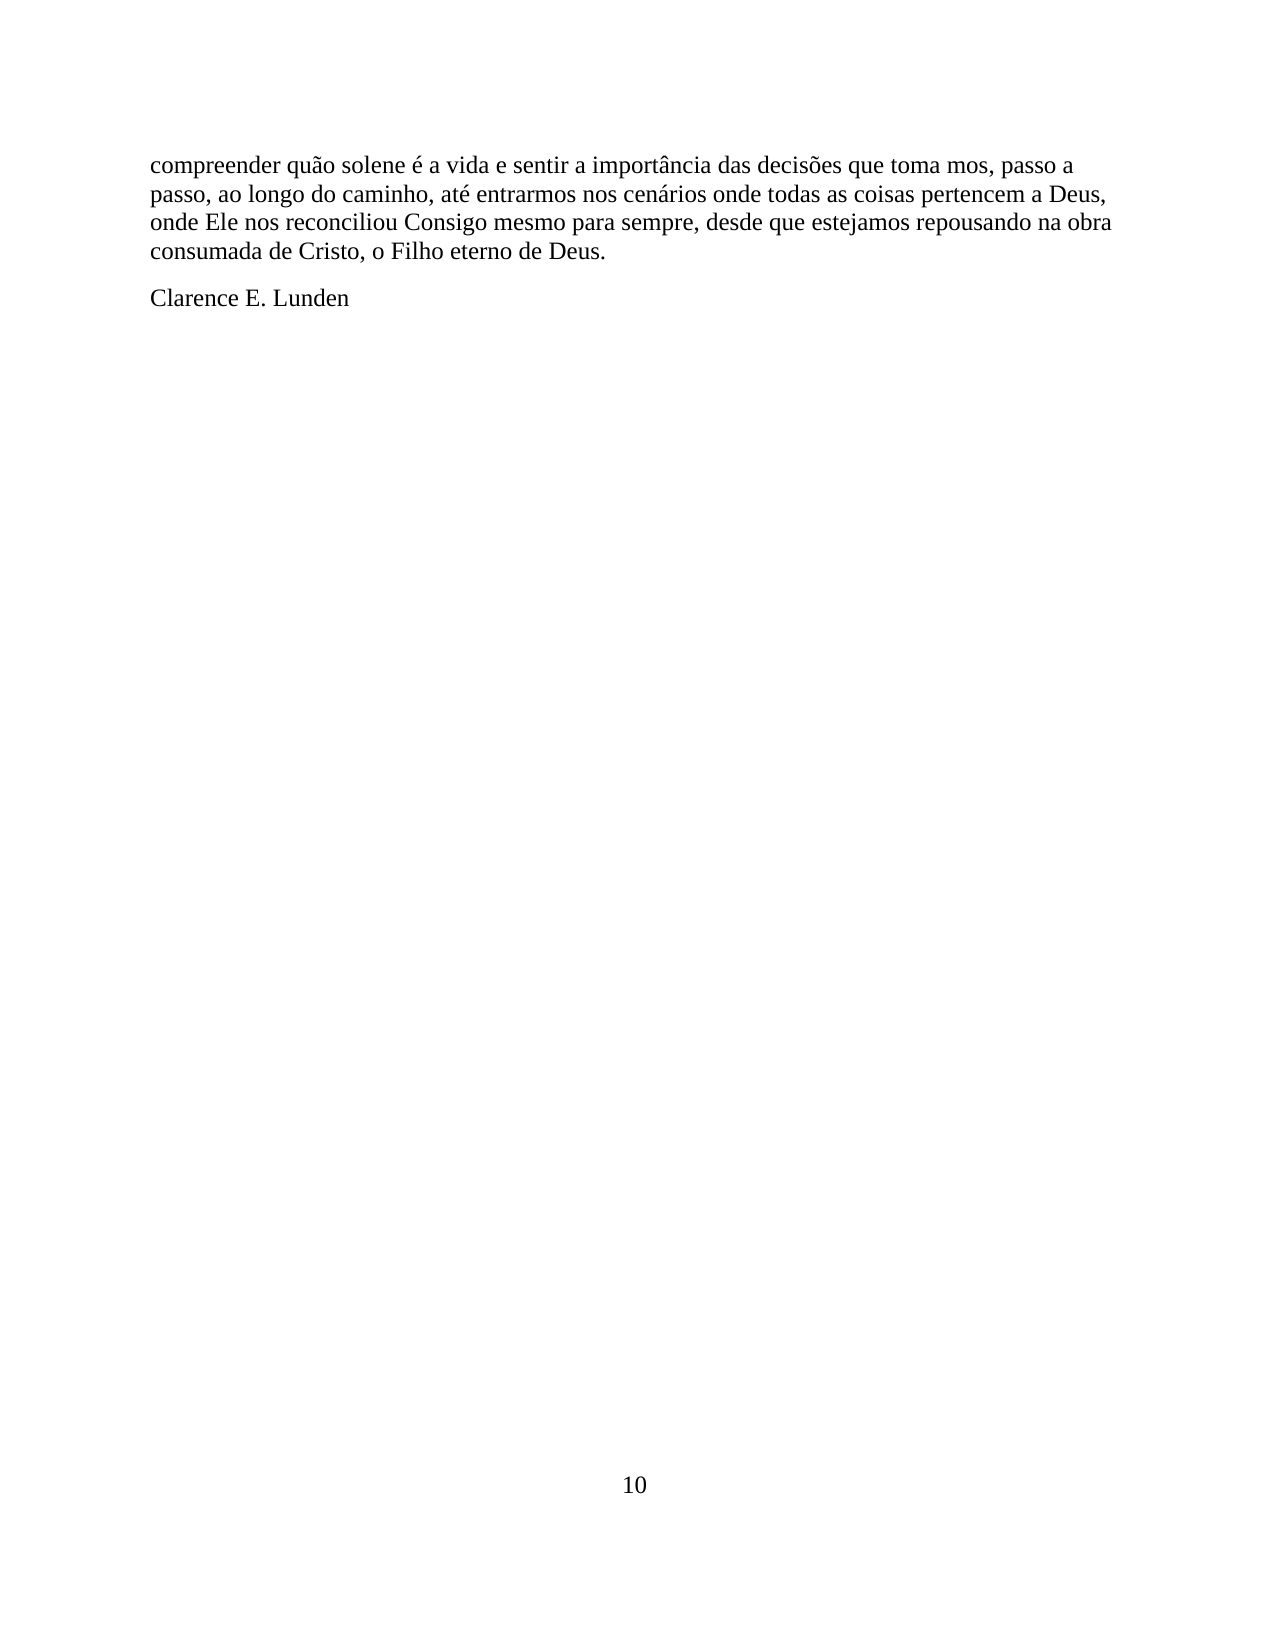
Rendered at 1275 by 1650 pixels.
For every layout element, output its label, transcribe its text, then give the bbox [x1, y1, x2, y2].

text compreender quão solene é a vida e sentir a importância das decisões que toma mos, passo a passo, ao longo do caminho, até entrarmos nos cenários onde todas as coisas pertencem a Deus, onde Ele nos reconciliou Consigo mesmo para sempre, desde que estejamos repousando na obra consumada de Cristo, o Filho eterno de Deus. [150, 150, 1125, 265]
text Clarence E. Lunden [150, 283, 1125, 312]
